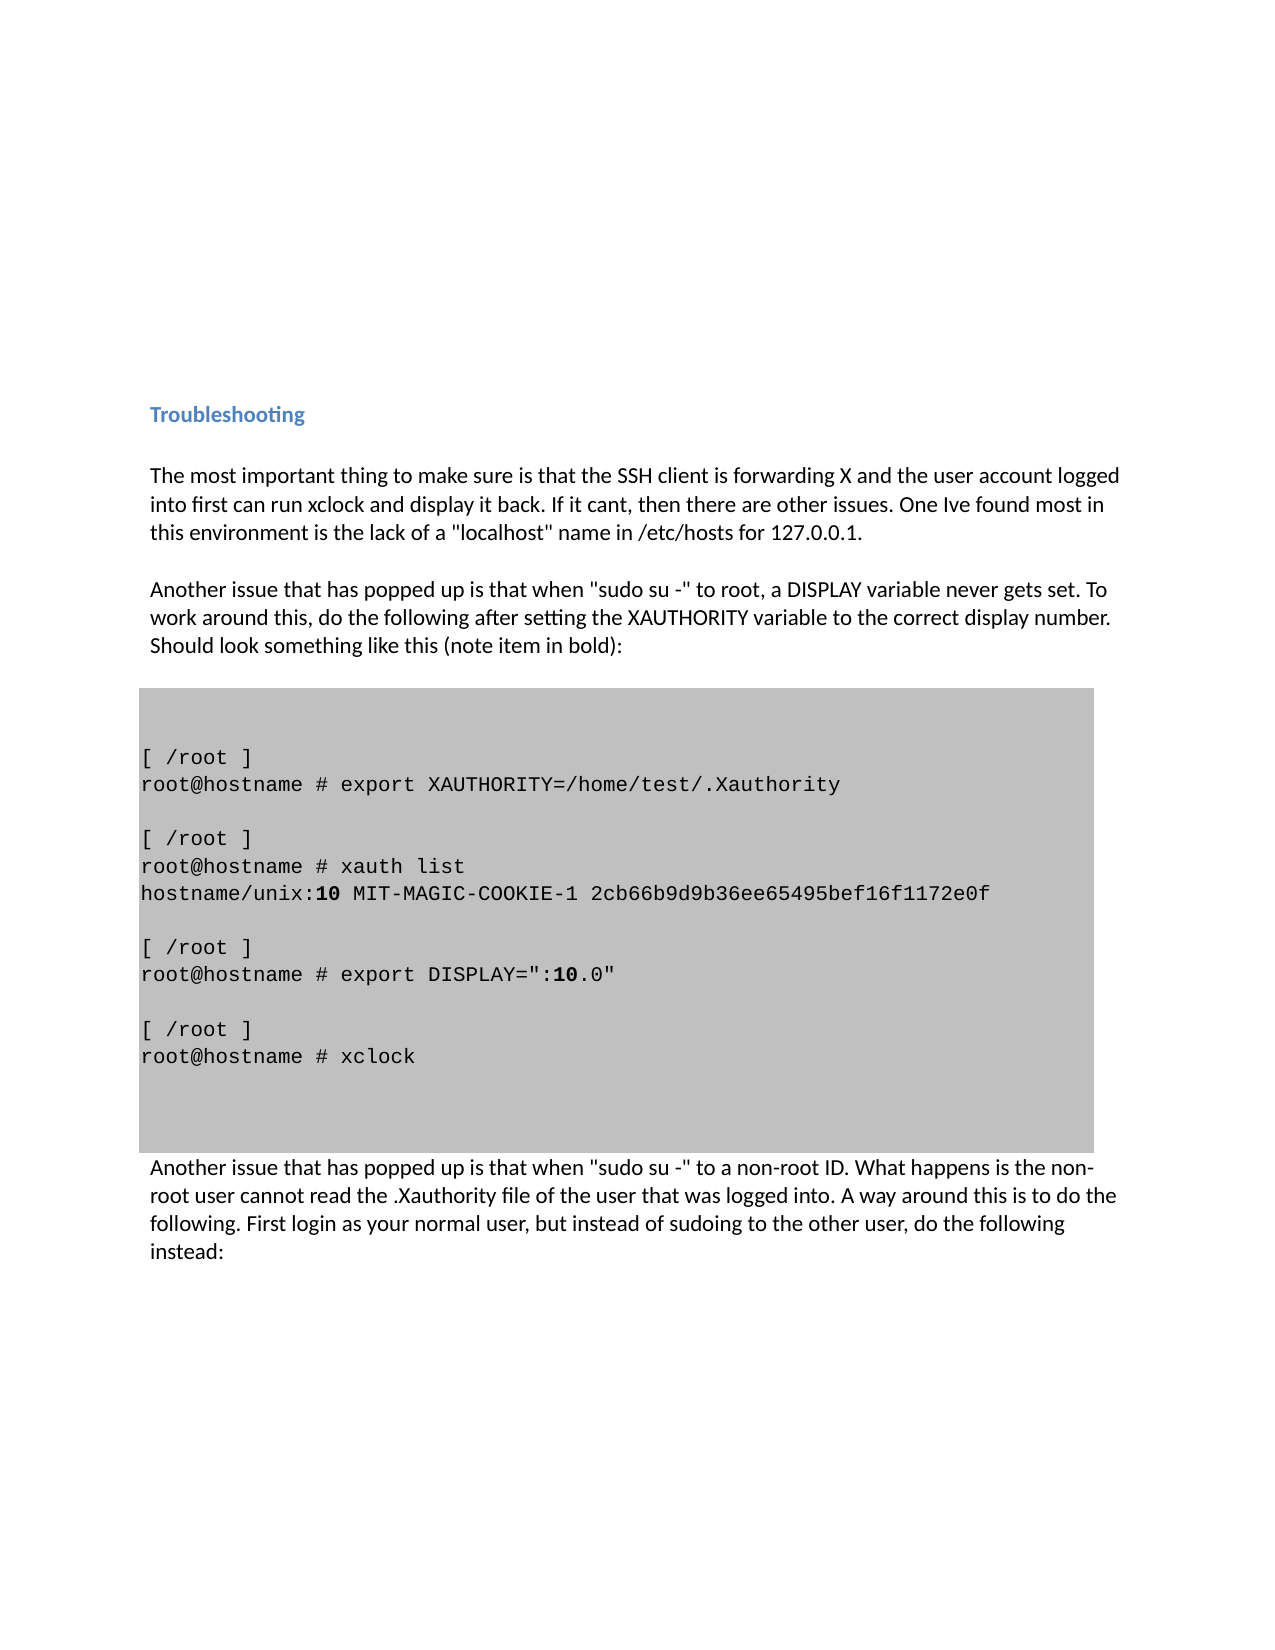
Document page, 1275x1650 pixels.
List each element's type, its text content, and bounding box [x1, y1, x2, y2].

text Another issue that has popped up is that when "sudo su -" to root, a DISPLAY variable never gets set. To work around this, do the following after setting the XAUTHORITY variable to the correct display number. Should look something like this (note item in bold): [150, 575, 1125, 659]
table_header [ /root ] root@hostname # export XAUTHORITY=/home/test/.Xauthority [ /root ] root@hostname # xauth list hostname/unix:10 MIT-MAGIC-COOKIE-1 2cb66b9d9b36ee65495bef16f1172e0f [ /root ] root@hostname # export DISPLAY=":10.0" [ /root ] root@hostname # xclock [139, 688, 1094, 1153]
subtitle Troubleshooting [150, 400, 1125, 428]
text The most important thing to make sure is that the SSH client is forwarding X and the user account logged into first can run xclock and display it back. If it cant, then there are other issues. One Ive found most in this environment is the lack of a "localhost" name in /etc/hosts for 127.0.0.1. [150, 462, 1125, 546]
text Another issue that has popped up is that when "sudo su -" to a non-root ID. What happens is the non-root user cannot read the .Xauthority file of the user that was logged into. A way around this is to do the following. First login as your normal user, but instead of sudoing to the other user, do the following instead: [150, 1148, 1125, 1265]
